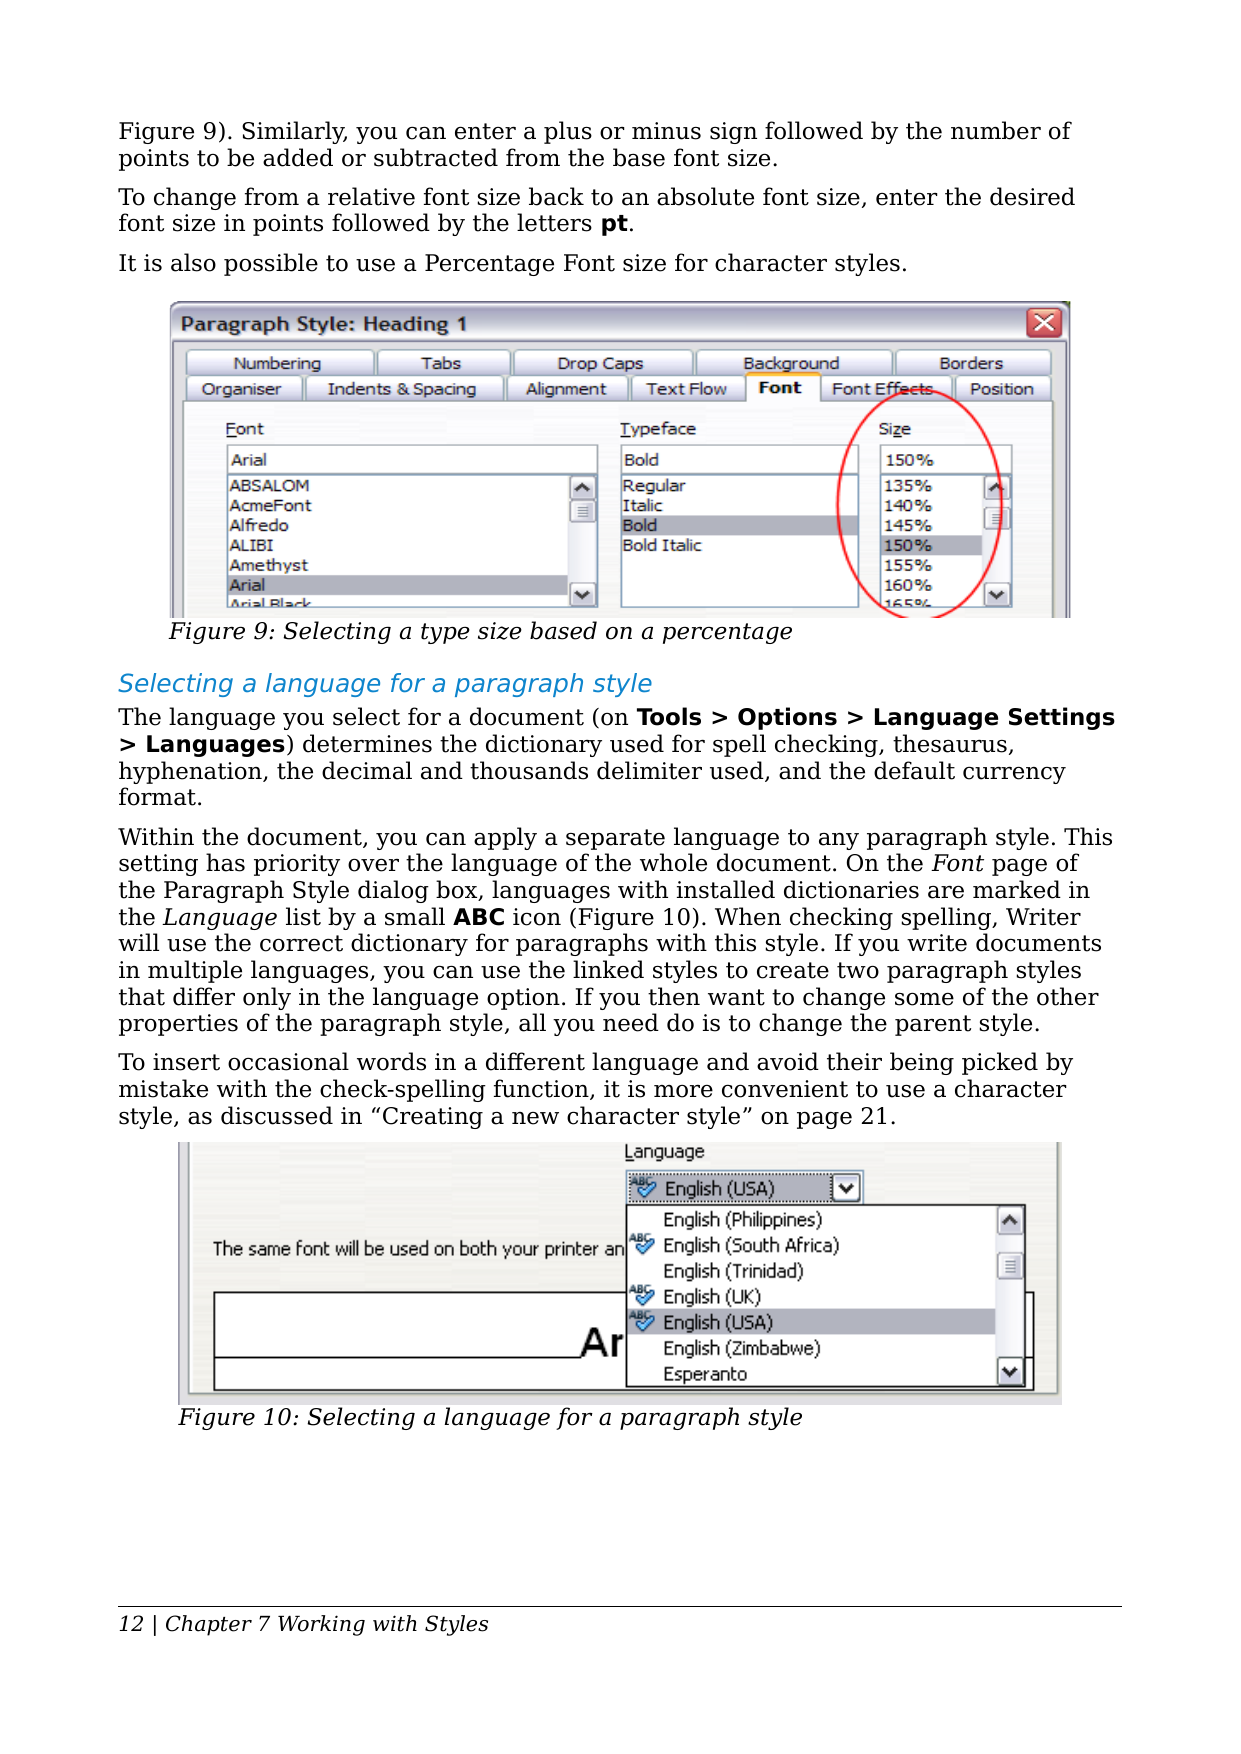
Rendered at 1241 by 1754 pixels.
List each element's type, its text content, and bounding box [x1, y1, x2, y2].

text Figure 9). Similarly, you can enter a plus or minus sign followed by the number of points to be added or subtracted from the base font size. [118, 118, 1122, 171]
subtitle Selecting a language for a paragraph style [118, 669, 1122, 698]
text The language you select for a document (on Tools > Options > Language Settings > Languages) determines the dictionary used for spell checking, thesaurus, hyphenation, the decimal and thousands delimiter used, and the default currency format. [118, 704, 1122, 811]
text Figure 9: Selecting a type size based on a percentage [169, 618, 1071, 644]
text To insert occasional words in a different language and avoid their being picked by mistake with the check-spelling function, it is more convenient to use a character style, as discussed in “Creating a new character style” on page 21. [118, 1049, 1122, 1129]
text It is also possible to use a Percentage Font size for character styles. [118, 250, 1122, 276]
text To change from a relative font size back to an absolute font size, enter the desired font size in points followed by the letters pt. [118, 184, 1122, 237]
text Figure 10: Selecting a language for a paragraph style [178, 1405, 1062, 1431]
picture [169, 301, 1071, 618]
text Within the document, you can apply a separate language to any paragraph style. This setting has priority over the language of the whole document. On the Font page of the Paragraph Style dialog box, languages with installed dictionaries are marked in the Language list by a small ABC icon (Figure 10). When checking spelling, Writer will use the correct dictionary for paragraphs with this style. If you write documents in multiple languages, you can use the linked styles to create two paragraph styles that differ only in the language option. If you then want to change some of the other properties of the paragraph style, all you need do is to change the parent style. [118, 824, 1122, 1037]
picture [178, 1142, 1062, 1405]
